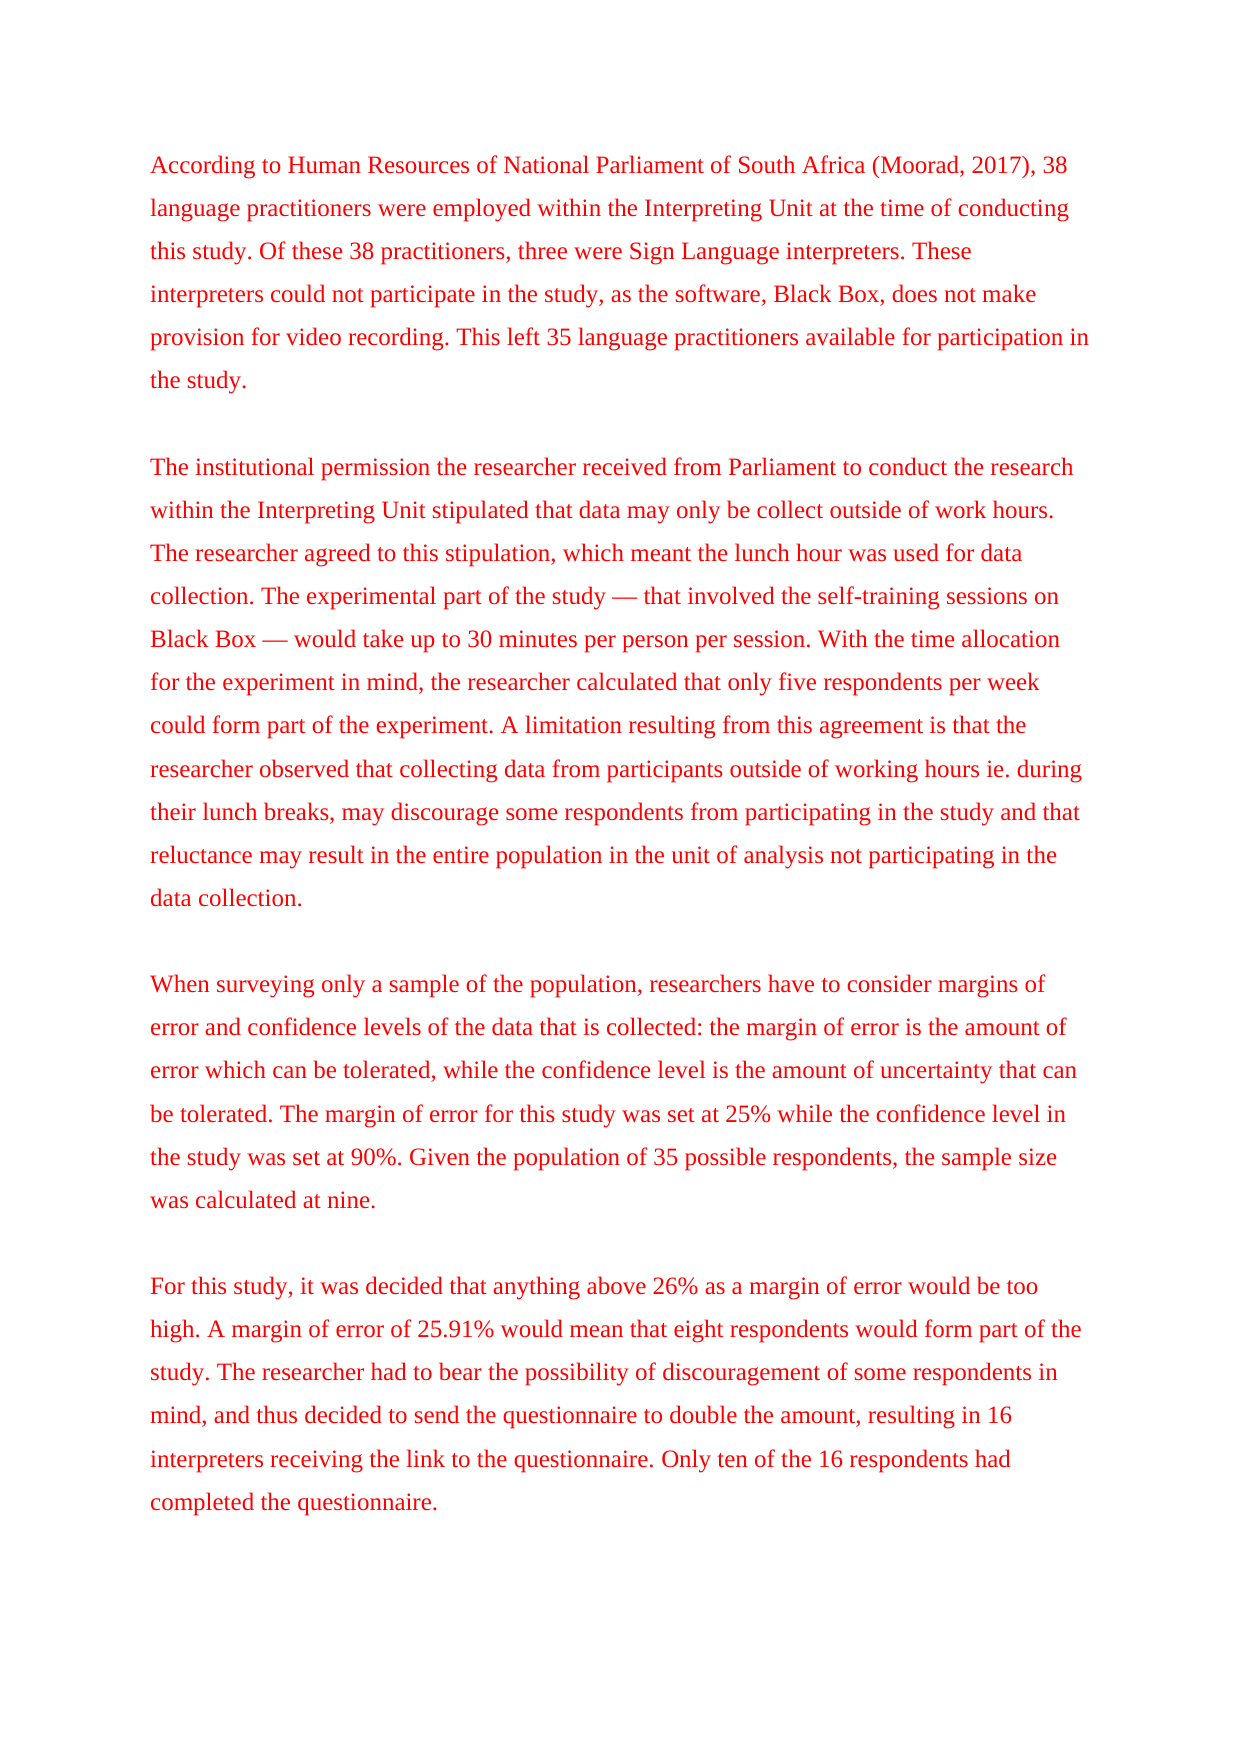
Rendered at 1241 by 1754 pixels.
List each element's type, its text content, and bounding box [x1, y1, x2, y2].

text When surveying only a sample of the population, researchers have to consider margins of error and confidence levels of the data that is collected: the margin of error is the amount of error which can be tolerated, while the confidence level is the amount of uncertainty that can be tolerated. The margin of error for this study was set at 25% while the confidence level in the study was set at 90%. Given the population of 35 possible respondents, the sample size was calculated at nine. [150, 969, 1090, 1214]
text For this study, it was decided that anything above 26% as a margin of error would be too high. A margin of error of 25.91% would mean that eight respondents would form part of the study. The researcher had to bear the possibility of discouragement of some respondents in mind, and thus decided to send the questionnaire to double the amount, resulting in 16 interpreters receiving the link to the questionnaire. Only ten of the 16 respondents had completed the questionnaire. [150, 1271, 1090, 1516]
text According to Human Resources of National Parliament of South Africa (Moorad, 2017), 38 language practitioners were employed within the Interpreting Unit at the time of conducting this study. Of these 38 practitioners, three were Sign Language interpreters. These interpreters could not participate in the study, as the software, Black Box, does not make provision for video recording. This left 35 language practitioners available for participation in the study. [150, 150, 1090, 394]
text The institutional permission the researcher received from Parliament to conduct the research within the Interpreting Unit stipulated that data may only be collect outside of work hours. The researcher agreed to this stipulation, which meant the lunch hour was used for data collection. The experimental part of the study — that involved the self-training sessions on Black Box — would take up to 30 minutes per person per session. With the time allocation for the experiment in mind, the researcher calculated that only five respondents per week could form part of the experiment. A limitation resulting from this agreement is that the researcher observed that collecting data from participants outside of working hours ie. during their lunch breaks, may discourage some respondents from participating in the study and that reluctance may result in the entire population in the unit of analysis not participating in the data collection. [150, 452, 1090, 912]
